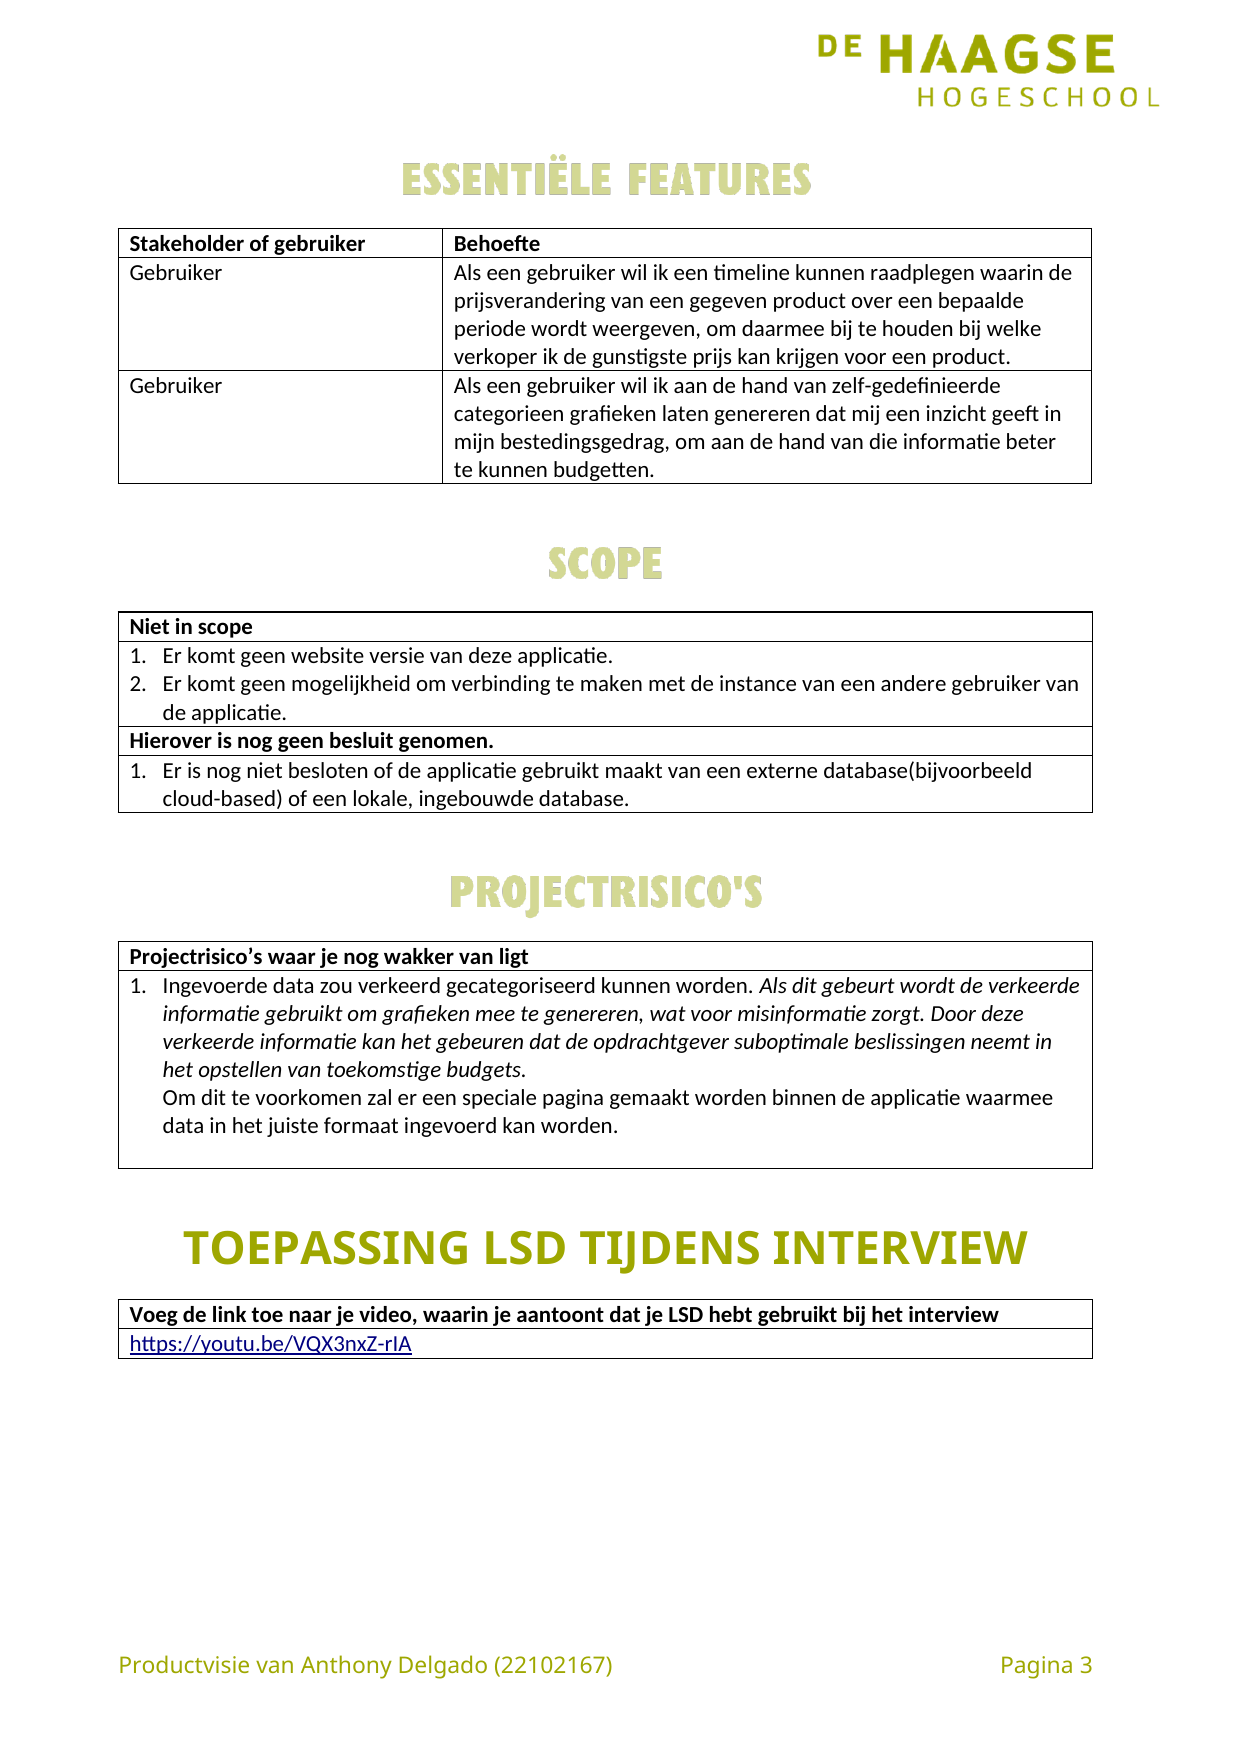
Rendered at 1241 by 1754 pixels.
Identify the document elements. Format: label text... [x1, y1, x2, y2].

table_cell Als een gebruiker wil ik een timeline kunnen raadplegen waarin de prijsverandering van een gegeven product over een bepaalde periode wordt weergeven, om daarmee bij te houden bij welke verkoper ik de gunstigste prijs kan krijgen voor een product. [443, 258, 1091, 370]
text TOEPASSING LSD TIJDENS INTERVIEW [118, 1215, 1093, 1278]
table_header Voeg de link toe naar je video, waarin je aantoont dat je LSD hebt gebruikt bij het interview [119, 1300, 1092, 1328]
table_cell https://youtu.be/VQX3nxZ-rIA [119, 1329, 1092, 1357]
table_header Niet in scope [119, 613, 1092, 641]
table_cell Er komt geen website versie van deze applicatie. Er komt geen mogelijkheid om verbinding te maken met de instance van een andere gebruiker van de applicatie. [119, 642, 1092, 726]
picture [298, 859, 913, 922]
table_header Stakeholder of gebruiker [119, 229, 442, 257]
table_cell Er is nog niet besloten of de applicatie gebruikt maakt van een externe database(bijvoorbeeld cloud-based) of een lokale, ingebouwde database. [119, 756, 1092, 812]
table_cell Ingevoerde data zou verkeerd gecategoriseerd kunnen worden. Als dit gebeurt wordt de verkeerde informatie gebruikt om grafieken mee te genereren, wat voor misinformatie zorgt. Door deze verkeerde informatie kan het gebeuren dat de opdrachtgever suboptimale beslissingen neemt in het opstellen van toekomstige budgets. Om dit te voorkomen zal er een speciale pagina gemaakt worden binnen de applicatie waarmee data in het juiste formaat ingevoerd kan worden. [119, 971, 1092, 1167]
table_cell Als een gebruiker wil ik aan de hand van zelf-gedefinieerde categorieen grafieken laten genereren dat mij een inzicht geeft in mijn bestedingsgedrag, om aan de hand van die informatie beter te kunnen budgetten. [443, 371, 1091, 483]
table_header Behoefte [443, 229, 1091, 257]
table_cell Hierover is nog geen besluit genomen. [119, 727, 1092, 755]
picture [298, 531, 913, 593]
picture [298, 147, 913, 209]
table_header Projectrisico’s waar je nog wakker van ligt [119, 942, 1092, 970]
picture [797, 13, 1180, 127]
table_cell Gebruiker [119, 258, 442, 370]
table_cell Gebruiker [119, 371, 442, 483]
